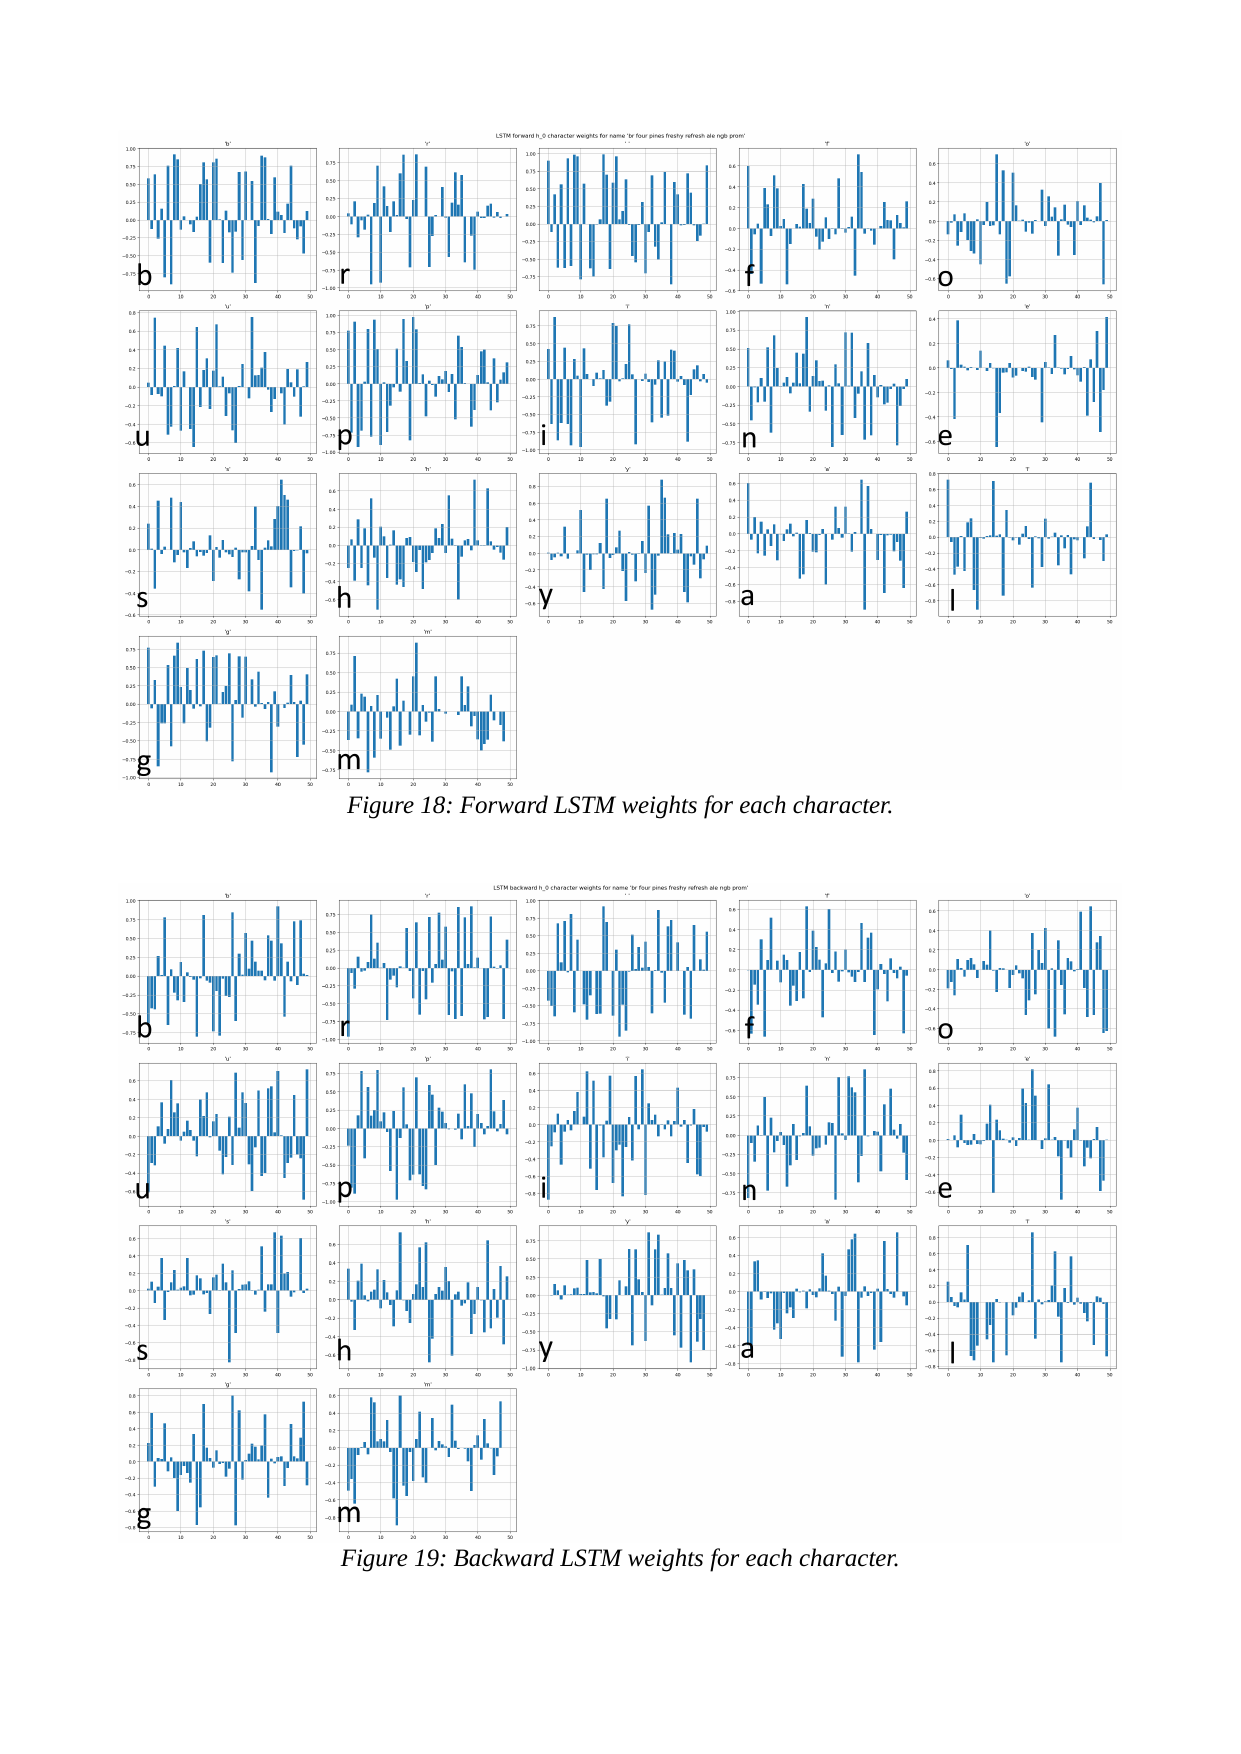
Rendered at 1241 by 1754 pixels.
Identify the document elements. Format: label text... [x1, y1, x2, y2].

picture [118, 130, 1123, 790]
picture [118, 883, 1123, 1543]
text Figure 19: Backward LSTM weights for each character. [118, 1543, 1122, 1571]
text Figure 18: Forward LSTM weights for each character. [118, 790, 1122, 819]
